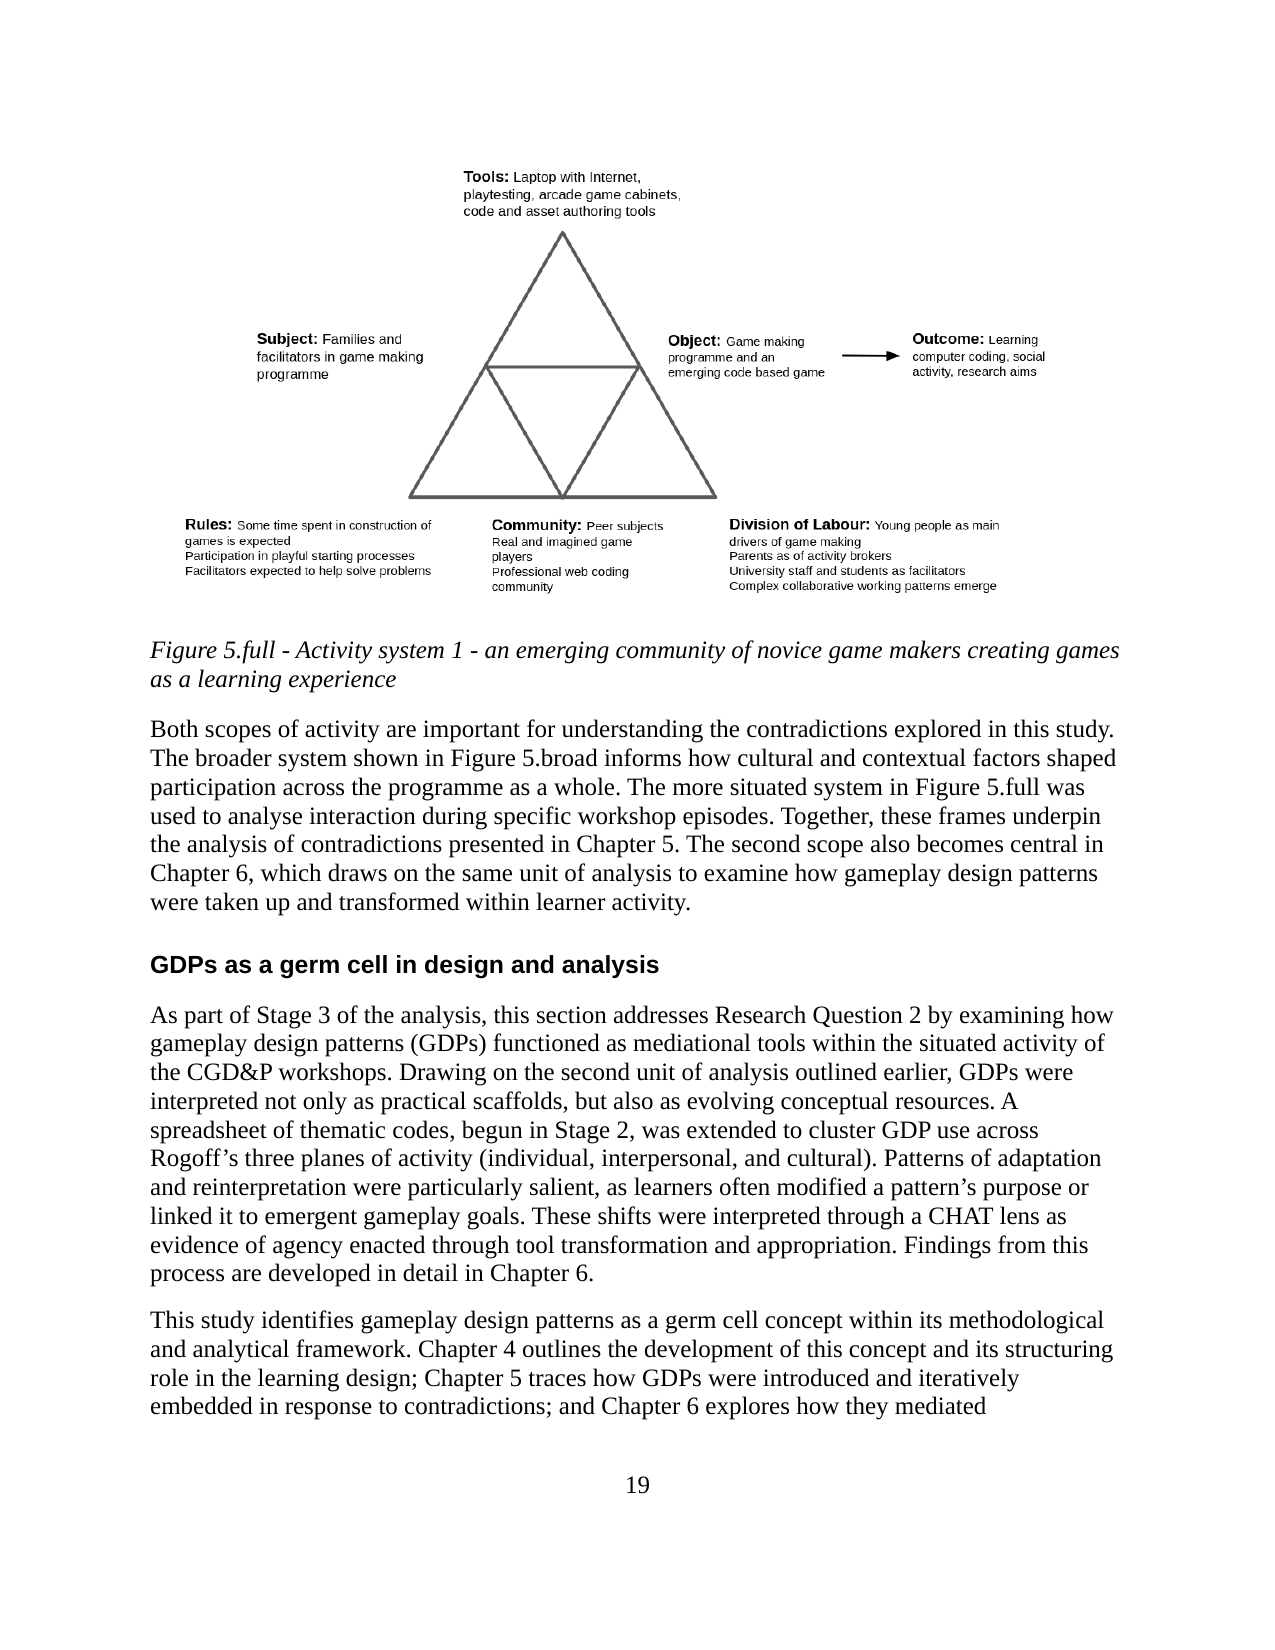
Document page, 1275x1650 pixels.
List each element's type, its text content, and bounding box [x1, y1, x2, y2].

text Both scopes of activity are important for understanding the contradictions explored in this study. The broader system shown in Figure 5.broad informs how cultural and contextual factors shaped participation across the programme as a whole. The more situated system in Figure 5.full was used to analyse interaction during specific workshop episodes. Together, these frames underpin the analysis of contradictions presented in Chapter 5. The second scope also becomes central in Chapter 6, which draws on the same unit of analysis to examine how gameplay design patterns were taken up and transformed within learner activity. [150, 714, 1125, 916]
subtitle GDPs as a germ cell in design and analysis [150, 950, 1125, 978]
text As part of Stage 3 of the analysis, this section addresses Research Question 2 by examining how gameplay design patterns (GDPs) functioned as mediational tools within the situated activity of the CGD&P workshops. Drawing on the second unit of analysis outlined earlier, GDPs were interpreted not only as practical scaffolds, but also as evolving conceptual resources. A spreadsheet of thematic codes, begun in Stage 2, was extended to cluster GDP use across Rogoff’s three planes of activity (individual, interpersonal, and cultural). Patterns of adaptation and reinterpretation were particularly salient, as learners often modified a pattern’s purpose or linked it to emergent gameplay goals. These shifts were interpreted through a CHAT lens as evidence of agency enacted through tool transformation and appropriation. Findings from this process are developed in detail in Chapter 6. [150, 1000, 1125, 1287]
text This study identifies gameplay design patterns as a germ cell concept within its methodological and analytical framework. Chapter 4 outlines the development of this concept and its structuring role in the learning design; Chapter 5 traces how GDPs were introduced and iteratively embedded in response to contradictions; and Chapter 6 explores how they mediated [150, 1305, 1125, 1420]
text Figure 5.full - Activity system 1 - an emerging community of novice game makers creating games as a learning experience [150, 636, 1125, 693]
picture [150, 150, 1077, 623]
